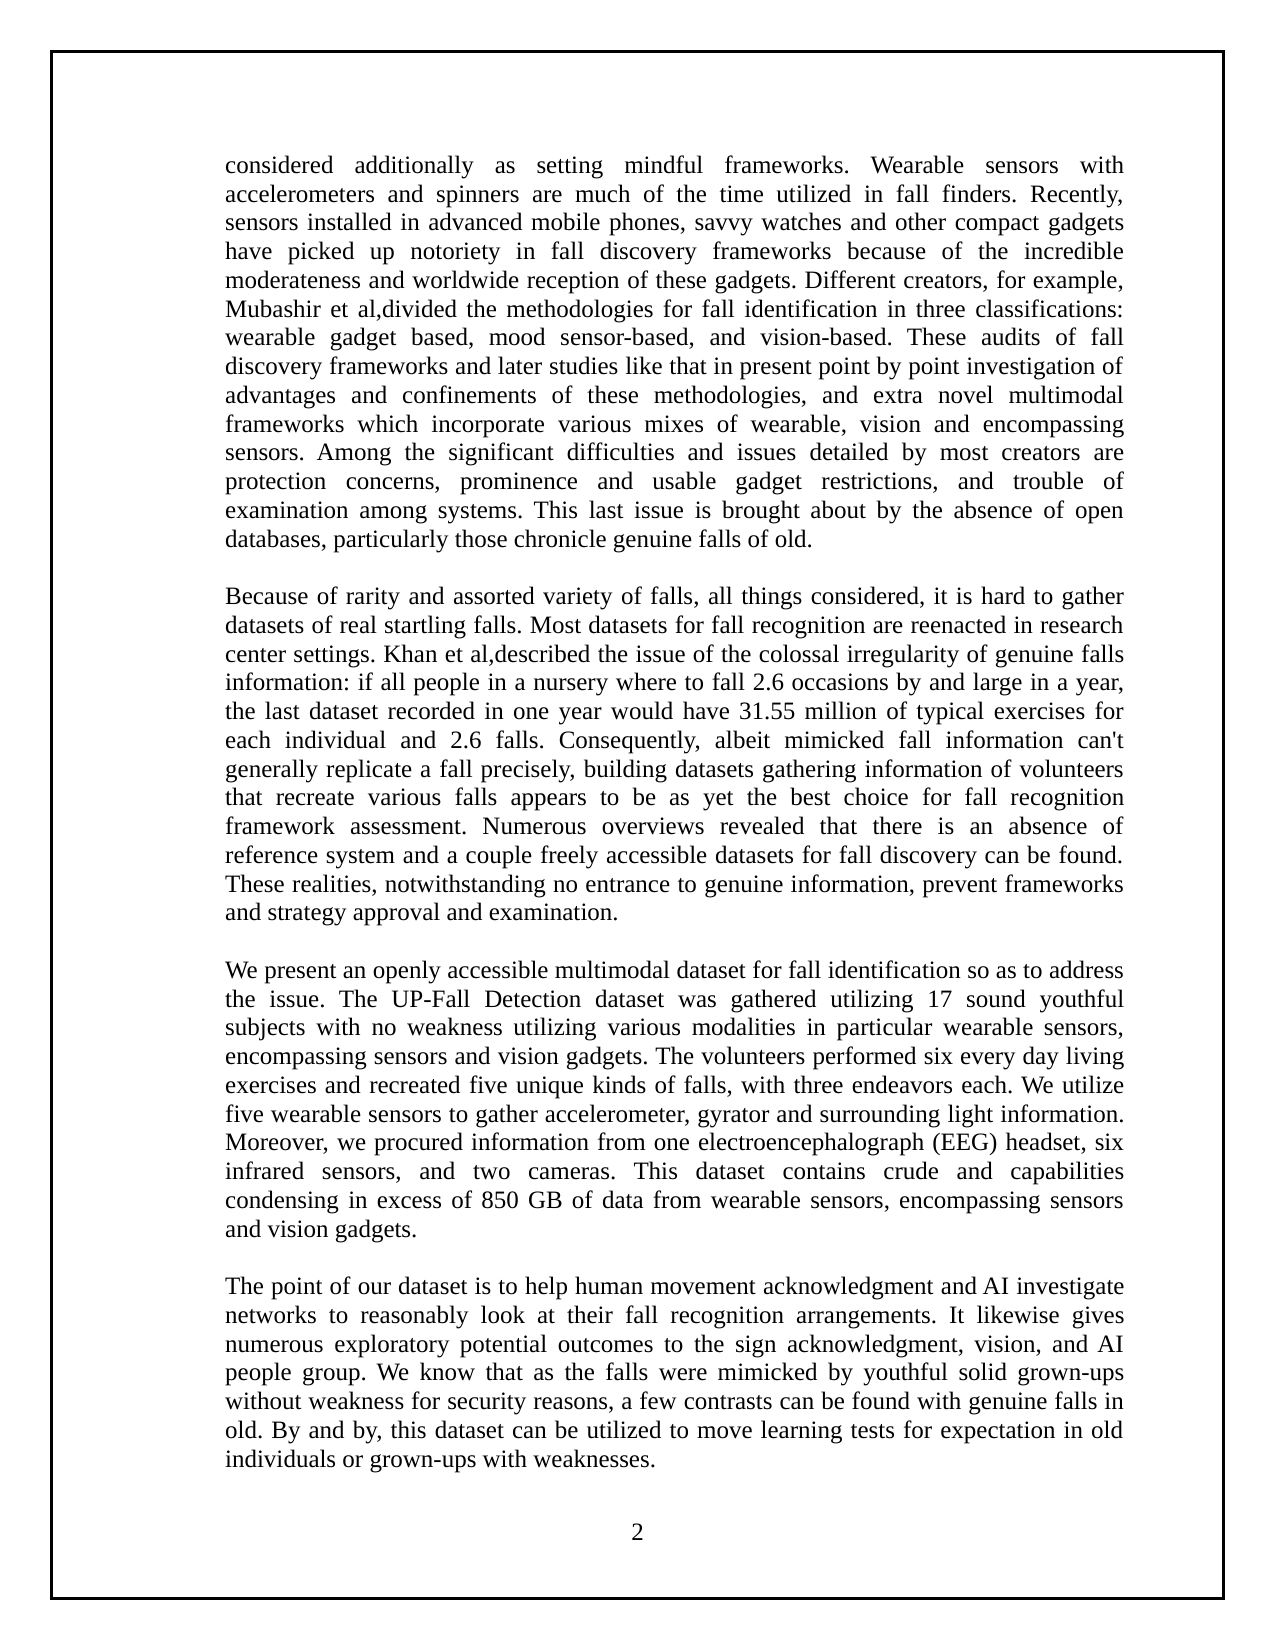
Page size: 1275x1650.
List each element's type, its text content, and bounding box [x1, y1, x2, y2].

list considered additionally as setting mindful frameworks. Wearable sensors with accelerometers and spinners are much of the time utilized in fall finders. Recently, sensors installed in advanced mobile phones, savvy watches and other compact gadgets have picked up notoriety in fall discovery frameworks because of the incredible moderateness and worldwide reception of these gadgets. Different creators, for example, Mubashir et al,divided the methodologies for fall identification in three classifications: wearable gadget based, mood sensor-based, and vision-based. These audits of fall discovery frameworks and later studies like that in present point by point investigation of advantages and confinements of these methodologies, and extra novel multimodal frameworks which incorporate various mixes of wearable, vision and encompassing sensors. Among the significant difficulties and issues detailed by most creators are protection concerns, prominence and usable gadget restrictions, and trouble of examination among systems. This last issue is brought about by the absence of open databases, particularly those chronicle genuine falls of old. [225, 150, 1125, 552]
list Because of rarity and assorted variety of falls, all things considered, it is hard to gather datasets of real startling falls. Most datasets for fall recognition are reenacted in research center settings. Khan et al,described the issue of the colossal irregularity of genuine falls information: if all people in a nursery where to fall 2.6 occasions by and large in a year, the last dataset recorded in one year would have 31.55 million of typical exercises for each individual and 2.6 falls. Consequently, albeit mimicked fall information can't generally replicate a fall precisely, building datasets gathering information of volunteers that recreate various falls appears to be as yet the best choice for fall recognition framework assessment. Numerous overviews revealed that there is an absence of reference system and a couple freely accessible datasets for fall discovery can be found. These realities, notwithstanding no entrance to genuine information, prevent frameworks and strategy approval and examination. [225, 581, 1125, 926]
list We present an openly accessible multimodal dataset for fall identification so as to address the issue. The UP-Fall Detection dataset was gathered utilizing 17 sound youthful subjects with no weakness utilizing various modalities in particular wearable sensors, encompassing sensors and vision gadgets. The volunteers performed six every day living exercises and recreated five unique kinds of falls, with three endeavors each. We utilize five wearable sensors to gather accelerometer, gyrator and surrounding light information. Moreover, we procured information from one electroencephalograph (EEG) headset, six infrared sensors, and two cameras. This dataset contains crude and capabilities condensing in excess of 850 GB of data from wearable sensors, encompassing sensors and vision gadgets. [225, 955, 1125, 1242]
list The point of our dataset is to help human movement acknowledgment and AI investigate networks to reasonably look at their fall recognition arrangements. It likewise gives numerous exploratory potential outcomes to the sign acknowledgment, vision, and AI people group. We know that as the falls were mimicked by youthful solid grown-ups without weakness for security reasons, a few contrasts can be found with genuine falls in old. By and by, this dataset can be utilized to move learning tests for expectation in old individuals or grown-ups with weaknesses. [225, 1271, 1125, 1472]
